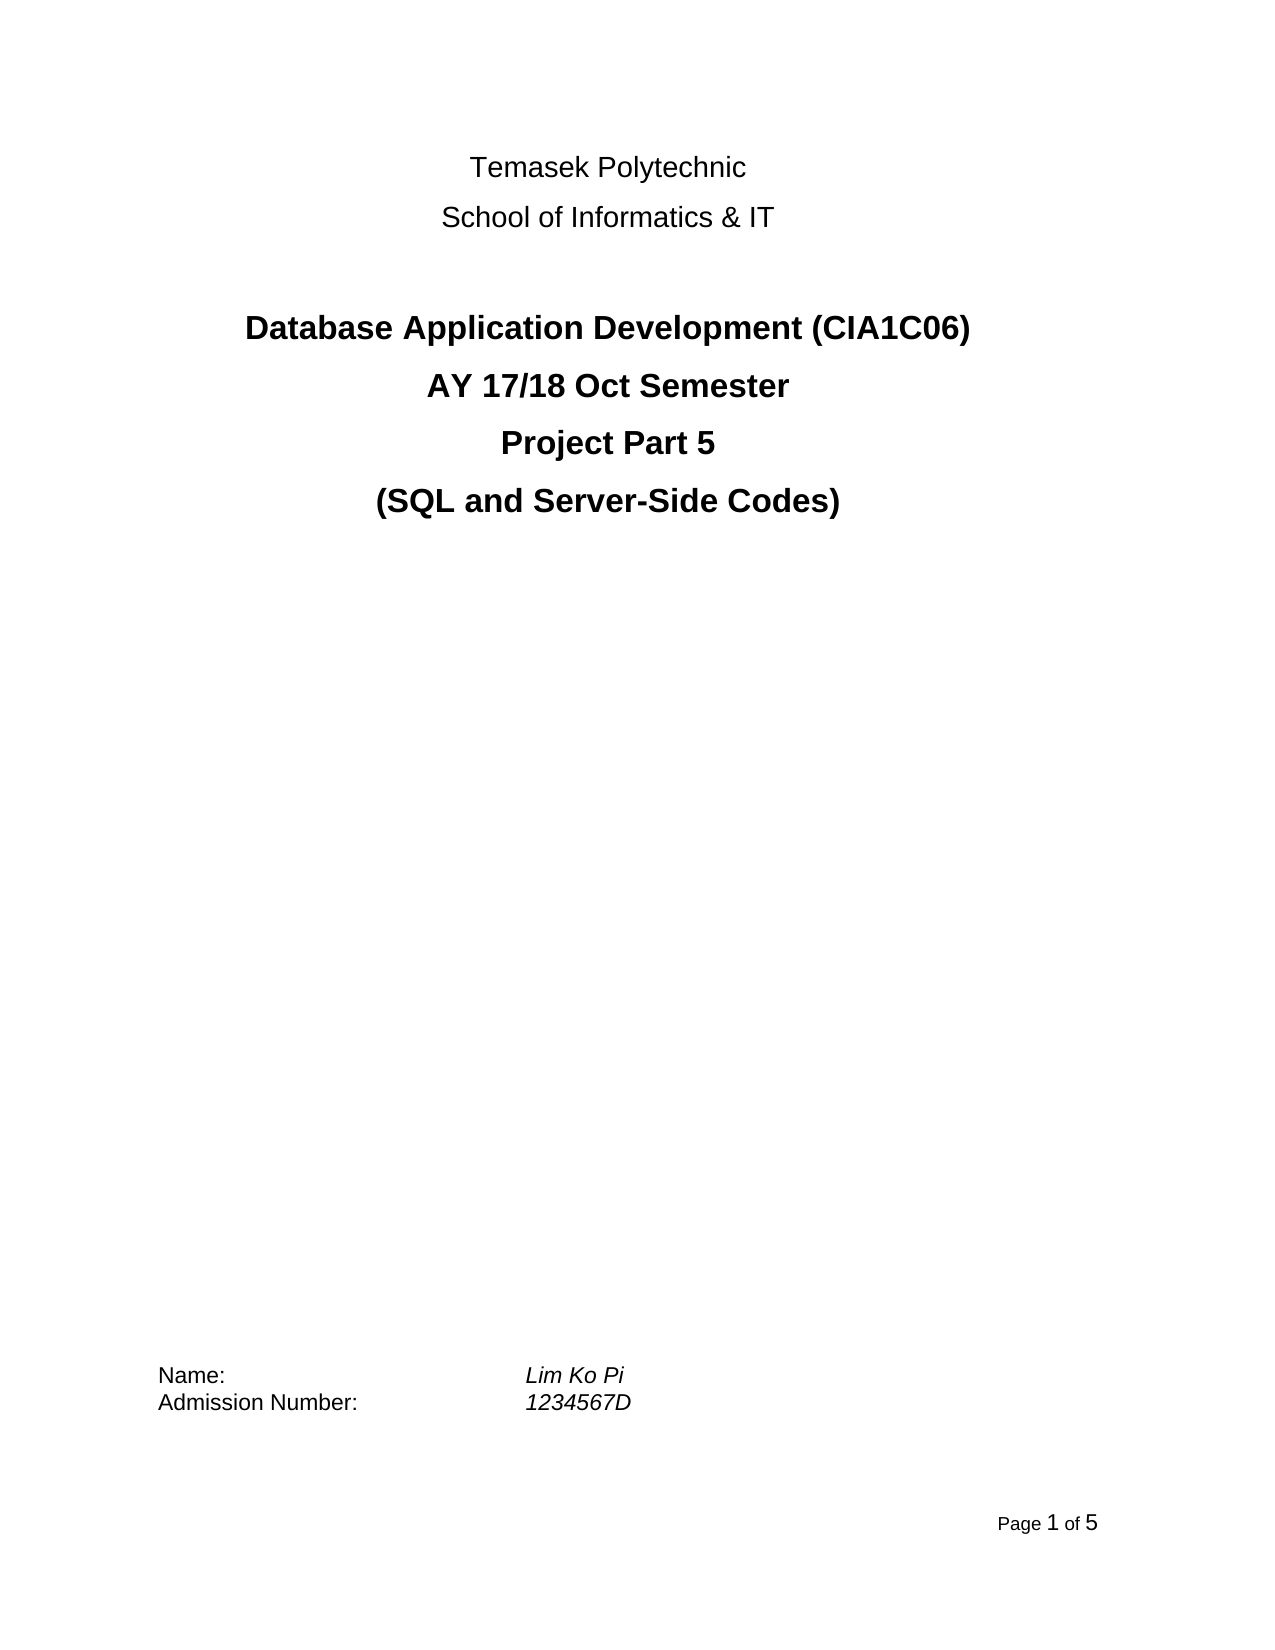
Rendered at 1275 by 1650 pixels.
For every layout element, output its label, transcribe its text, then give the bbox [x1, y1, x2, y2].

text School of Informatics & IT [118, 200, 1098, 234]
title Database Application Development (CIA1C06) [118, 308, 1098, 347]
table_cell 1234567D [514, 1389, 1069, 1415]
table_header Name: [147, 1362, 514, 1389]
table_cell Admission Number: [147, 1389, 514, 1415]
title Project Part 5 [118, 423, 1098, 462]
title AY 17/18 Oct Semester [118, 366, 1098, 404]
text Temasek Polytechnic [118, 150, 1098, 183]
title (SQL and Server-Side Codes) [118, 481, 1098, 519]
table_header Lim Ko Pi [514, 1362, 1069, 1389]
